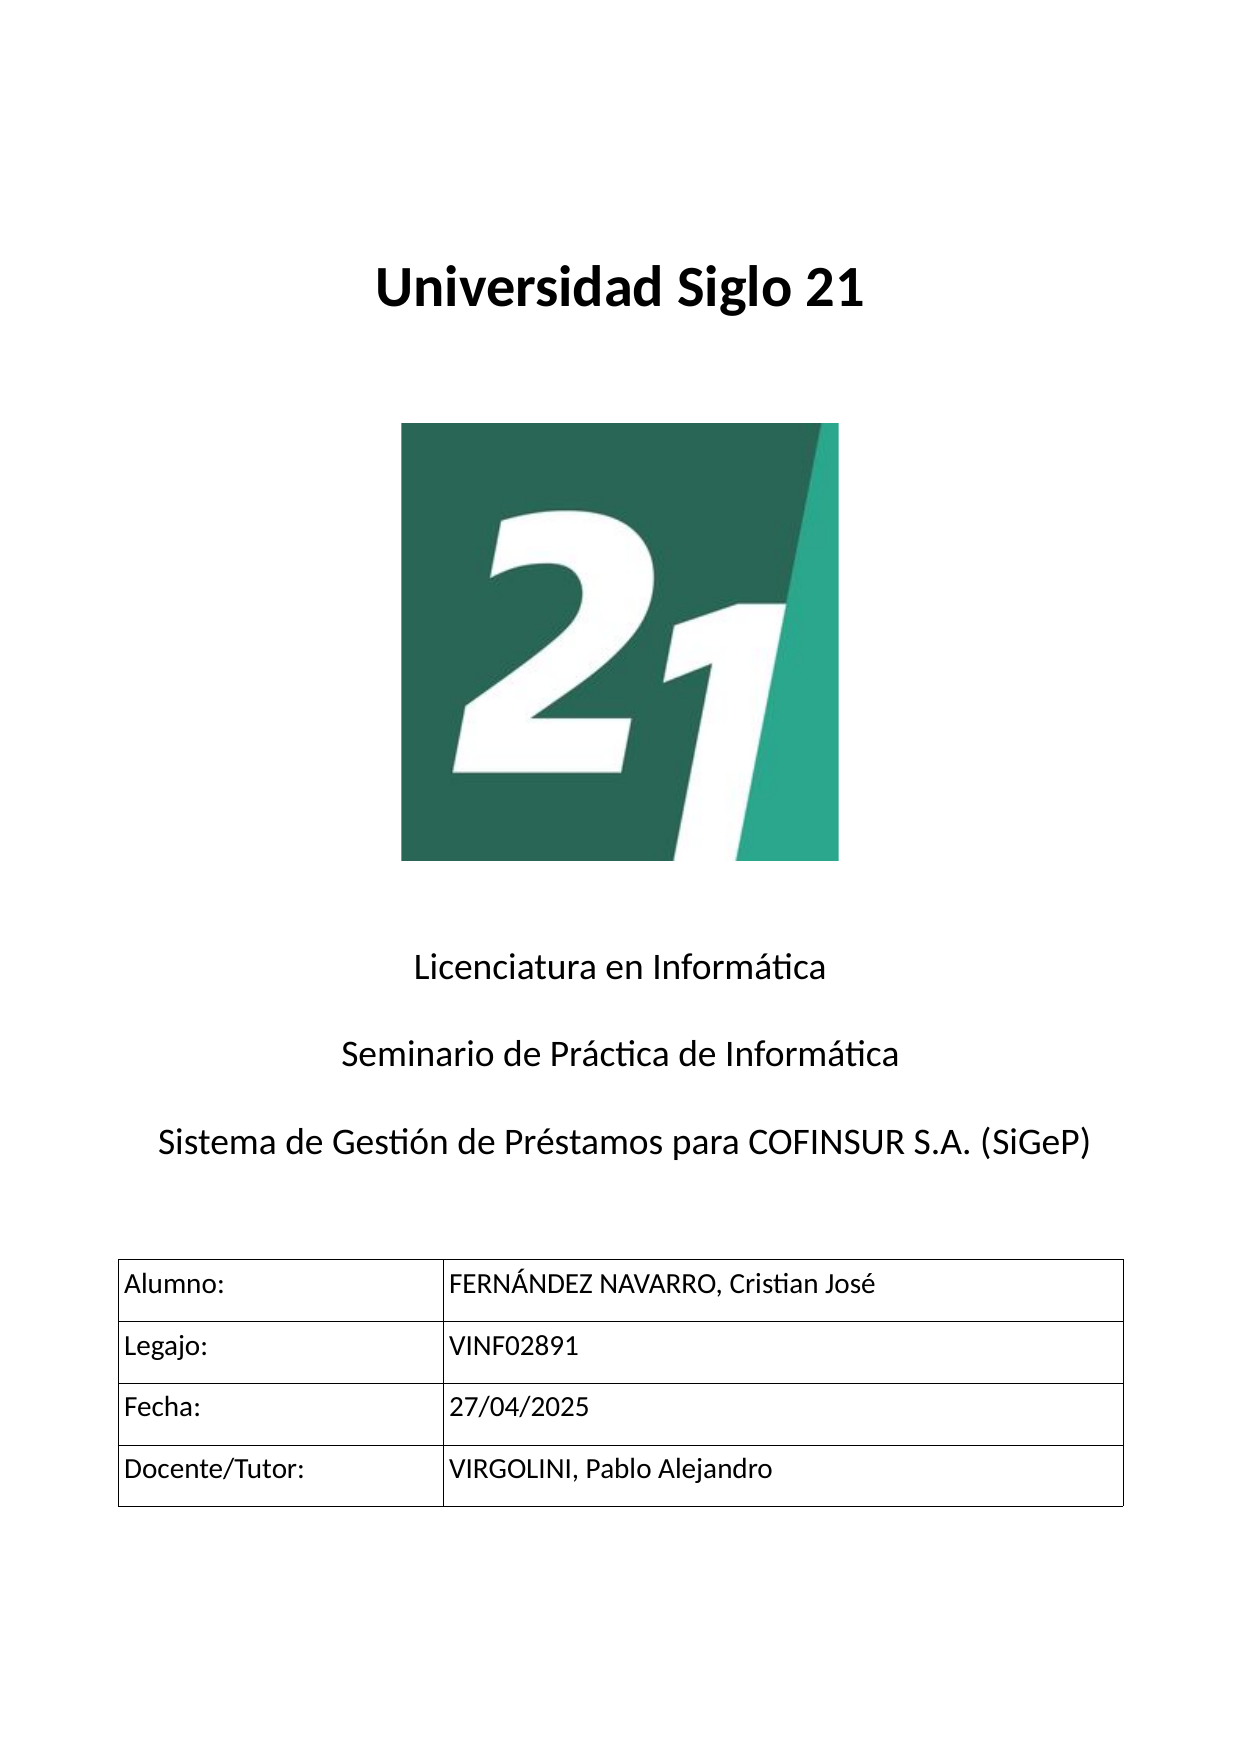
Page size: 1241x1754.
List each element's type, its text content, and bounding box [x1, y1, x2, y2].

table_cell Docente/Tutor: [119, 1446, 443, 1506]
table_header FERNÁNDEZ NAVARRO, Cristian José [444, 1260, 1123, 1321]
subtitle Licenciatura en Informática [118, 943, 1122, 988]
subtitle Sistema de Gestión de Préstamos para COFINSUR S.A. (SiGeP) [118, 1118, 1122, 1163]
picture [401, 423, 839, 861]
table_cell 27/04/2025 [444, 1384, 1123, 1444]
table_header Alumno: [119, 1260, 443, 1321]
table_cell VINF02891 [444, 1322, 1123, 1383]
title Universidad Siglo 21 [118, 143, 1122, 321]
subtitle Seminario de Práctica de Informática [118, 1030, 1122, 1076]
table_cell Fecha: [119, 1384, 443, 1444]
table_cell Legajo: [119, 1322, 443, 1383]
table_cell VIRGOLINI, Pablo Alejandro [444, 1446, 1123, 1506]
